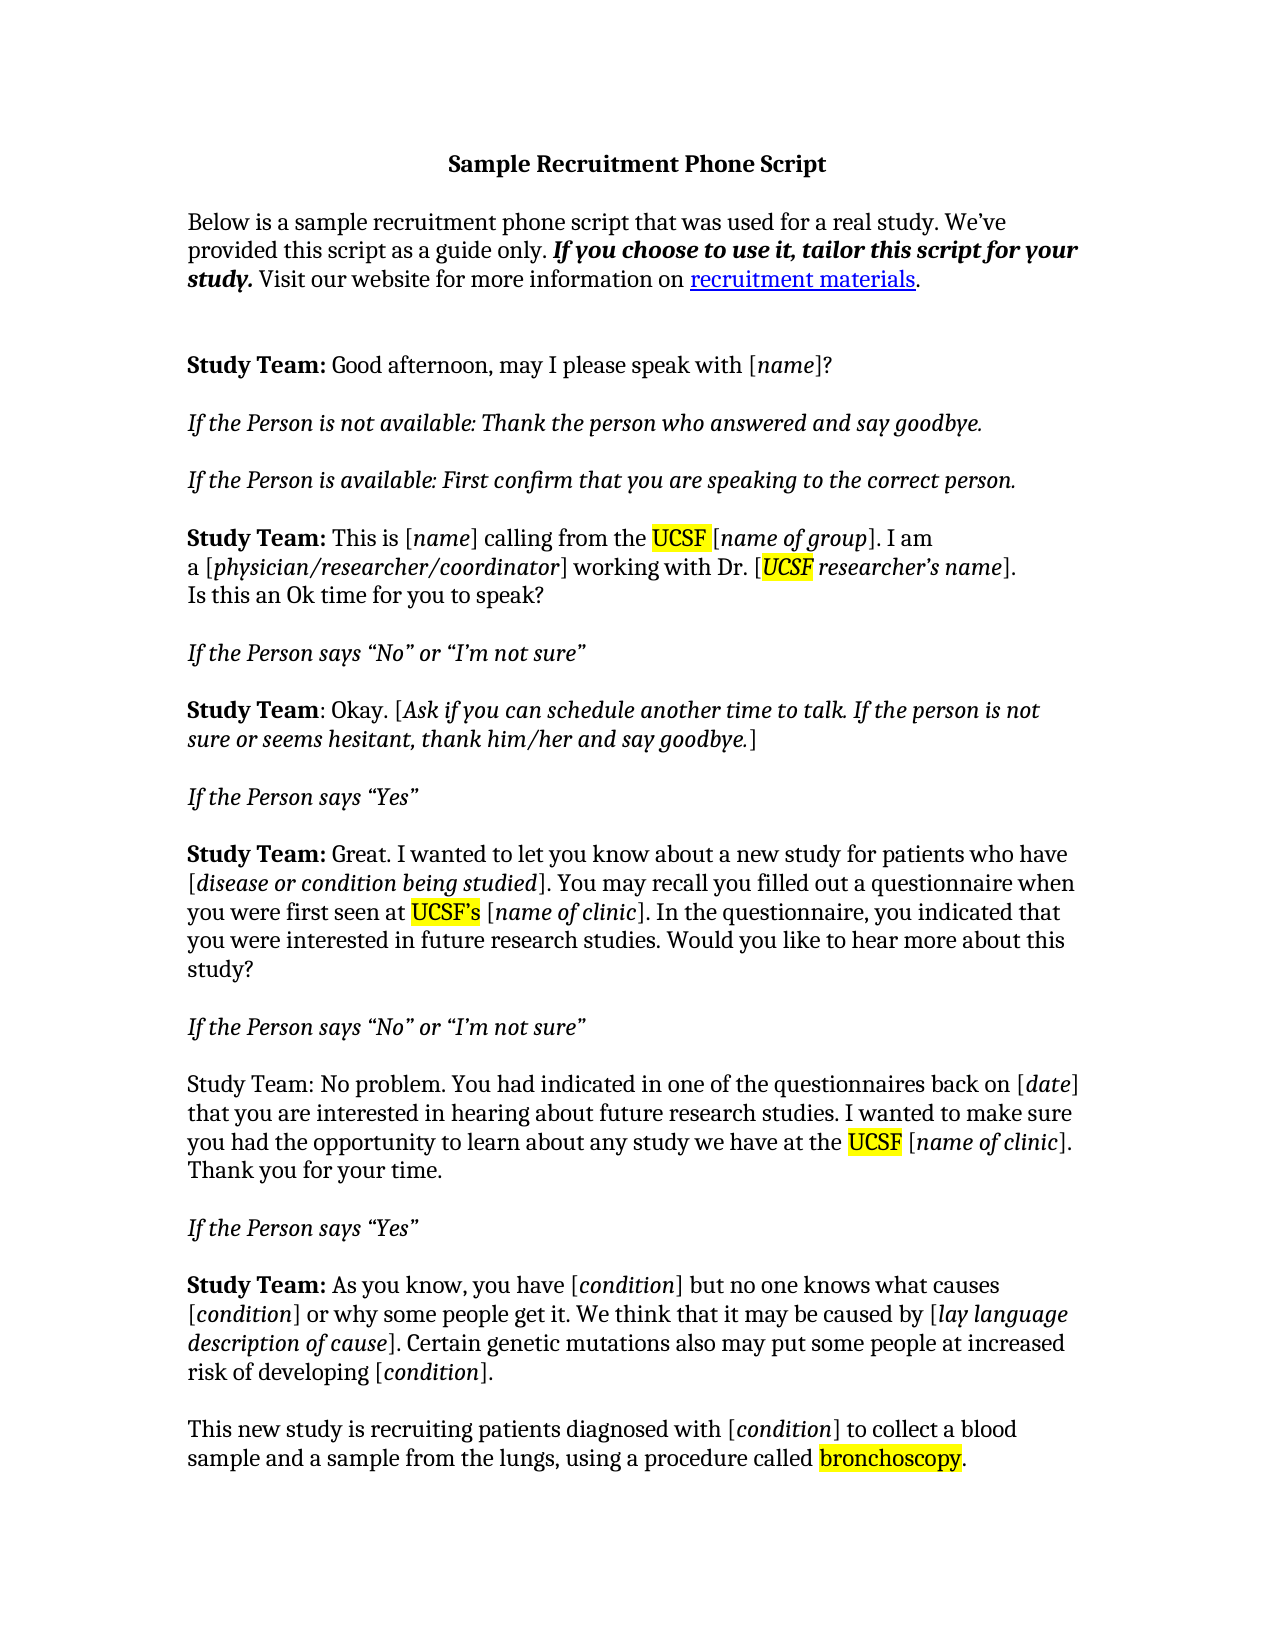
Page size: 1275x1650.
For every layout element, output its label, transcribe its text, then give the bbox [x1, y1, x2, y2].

text Is this an Ok time for you to speak? [187, 581, 1087, 610]
text If the Person says “Yes” [187, 1214, 1087, 1242]
text If the Person is not available: Thank the person who answered and say goodbye. [187, 409, 1087, 437]
text Study Team: As you know, you have [condition] but no one knows what causes [condition] or why some people get it. We think that it may be caused by [lay language description of cause]. Certain genetic mutations also may put some people at increased risk of developing [condition]. [187, 1271, 1087, 1386]
text Study Team: Great. I wanted to let you know about a new study for patients who have [disease or condition being studied]. You may recall you filled out a questionnaire when you were first seen at UCSF’s [name of clinic]. In the questionnaire, you indicated that you were interested in future research studies. Would you like to hear more about this study? [187, 840, 1087, 984]
text Study Team: Okay. [Ask if you can schedule another time to talk. If the person is not sure or seems hesitant, thank him/her and say goodbye.] [187, 696, 1087, 754]
text If the Person is available: First confirm that you are speaking to the correct person. [187, 466, 1087, 495]
text If the Person says “No” or “I’m not sure” [187, 639, 1087, 667]
text Study Team: This is [name] calling from the UCSF [name of group]. I am [187, 524, 1087, 552]
text Sample Recruitment Phone Script [187, 150, 1087, 179]
text This new study is recruiting patients diagnosed with [condition] to collect a blood sample and a sample from the lungs, using a procedure called bronchoscopy. [187, 1415, 1087, 1472]
text Study Team: Good afternoon, may I please speak with [name]? [187, 351, 1087, 380]
text If the Person says “Yes” [187, 782, 1087, 811]
text Study Team: No problem. You had indicated in one of the questionnaires back on [date] that you are interested in hearing about future research studies. I wanted to make sure you had the opportunity to learn about any study we have at the UCSF [name of clinic]. Thank you for your time. [187, 1070, 1087, 1185]
text Below is a sample recruitment phone script that was used for a real study. We’ve provided this script as a guide only. If you choose to use it, tailor this script for your study. Visit our website for more information on recruitment materials. [187, 207, 1087, 294]
text a [physician/researcher/coordinator] working with Dr. [UCSF researcher’s name]. [187, 552, 1087, 581]
text If the Person says “No” or “I’m not sure” [187, 1012, 1087, 1041]
